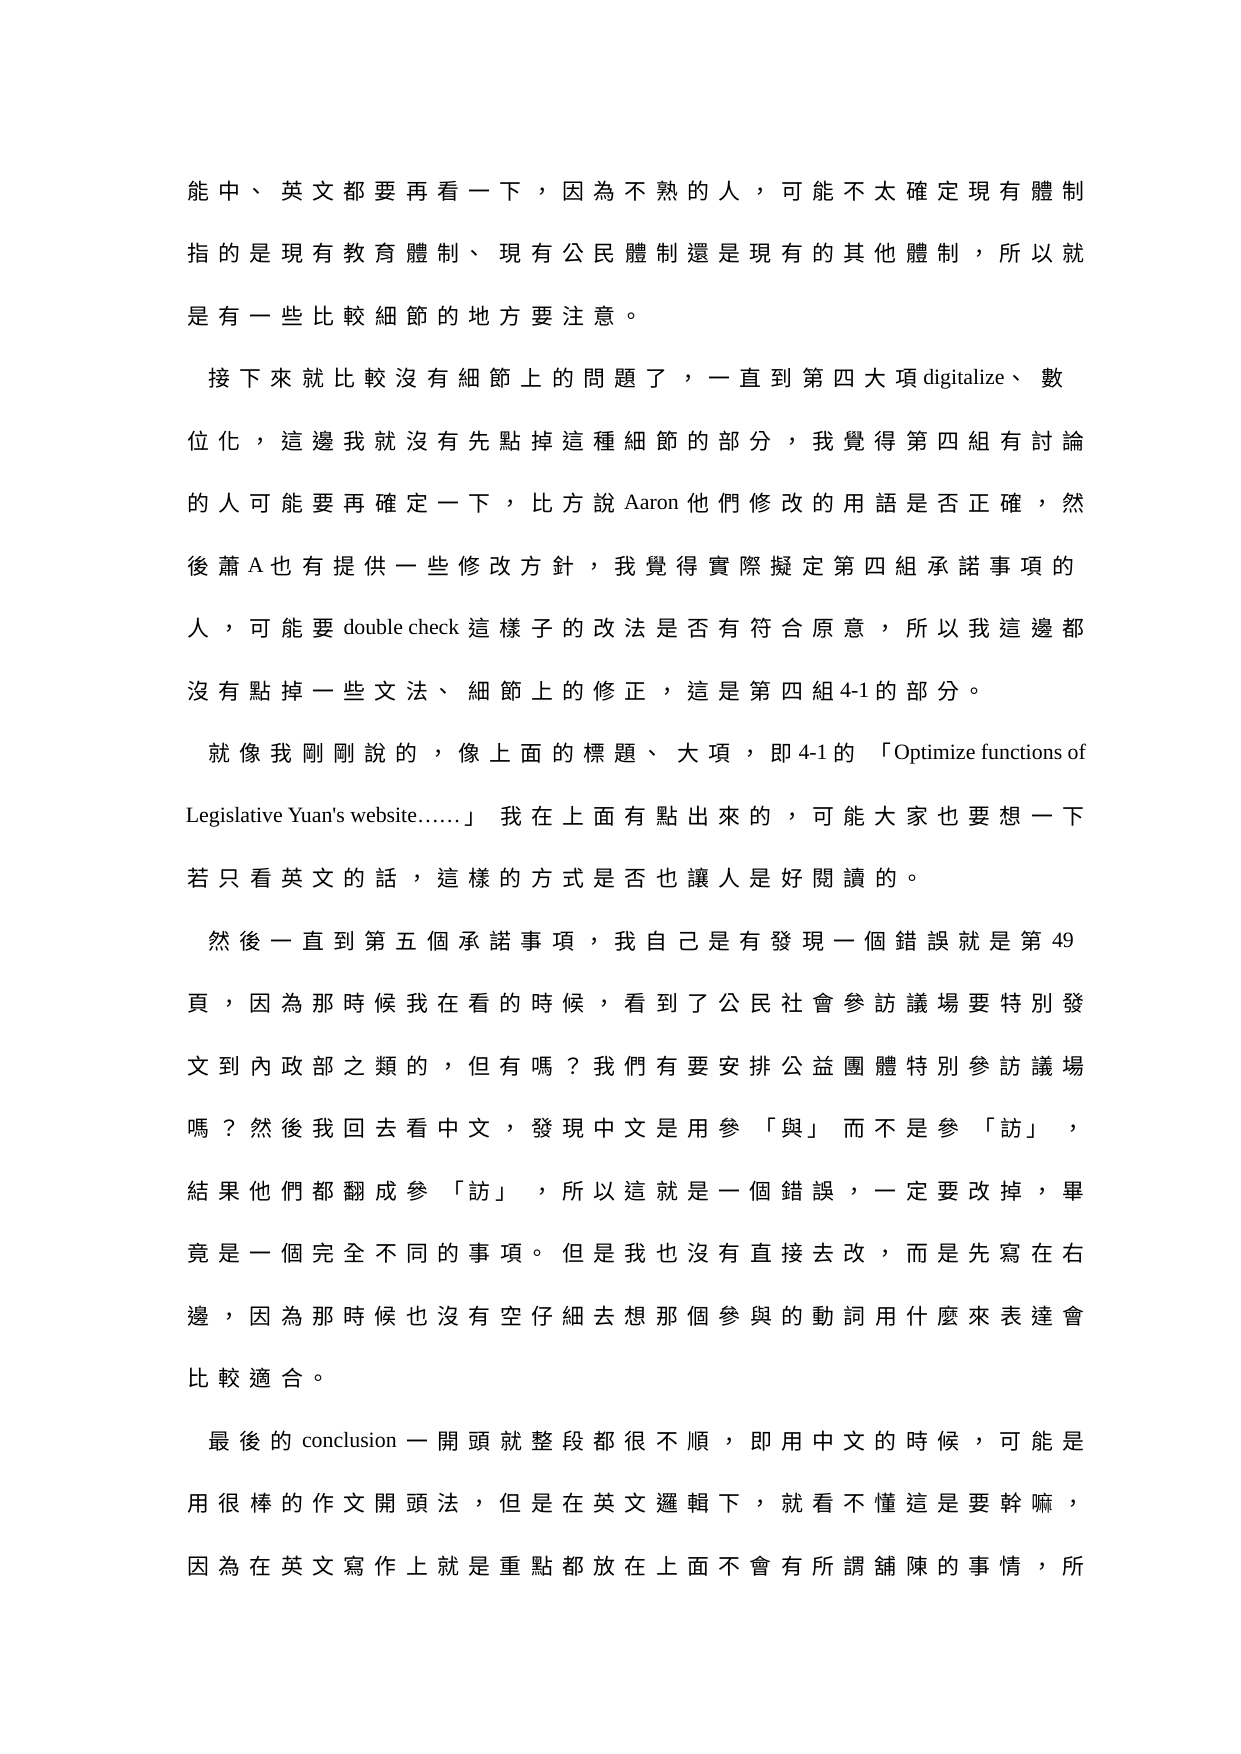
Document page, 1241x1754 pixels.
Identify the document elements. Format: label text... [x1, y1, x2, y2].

text 最後的conclusion一開頭就整段都很不順，即用中文的時候，可能是用很棒的作文開頭法，但是在英文邏輯下，就看不懂這是要幹嘛，因為在英文寫作上就是重點都放在上面不會有所謂舖陳的事情，所 [173, 1408, 1089, 1596]
text 就像我剛剛說的，像上面的標題、大項，即4-1的「Optimize functions of Legislative Yuan's website……」我在上面有點出來的，可能大家也要想一下若只看英文的話，這樣的方式是否也讓人是好閱讀的。 [173, 721, 1089, 908]
text 能中、英文都要再看一下，因為不熟的人，可能不太確定現有體制指的是現有教育體制、現有公民體制還是現有的其他體制，所以就是有一些比較細節的地方要注意。 [173, 158, 1089, 346]
text 接下來就比較沒有細節上的問題了，一直到第四大項digitalize、數位化，這邊我就沒有先點掉這種細節的部分，我覺得第四組有討論的人可能要再確定一下，比方說Aaron他們修改的用語是否正確，然後蕭A也有提供一些修改方針，我覺得實際擬定第四組承諾事項的人，可能要double check這樣子的改法是否有符合原意，所以我這邊都沒有點掉一些文法、細節上的修正，這是第四組4-1的部分。 [173, 346, 1089, 721]
text 然後一直到第五個承諾事項，我自己是有發現一個錯誤就是第49頁，因為那時候我在看的時候，看到了公民社會參訪議場要特別發文到內政部之類的，但有嗎？我們有要安排公益團體特別參訪議場嗎？然後我回去看中文，發現中文是用參「與」而不是參「訪」，結果他們都翻成參「訪」，所以這就是一個錯誤，一定要改掉，畢竟是一個完全不同的事項。但是我也沒有直接去改，而是先寫在右邊，因為那時候也沒有空仔細去想那個參與的動詞用什麼來表達會比較適合。 [173, 908, 1089, 1408]
